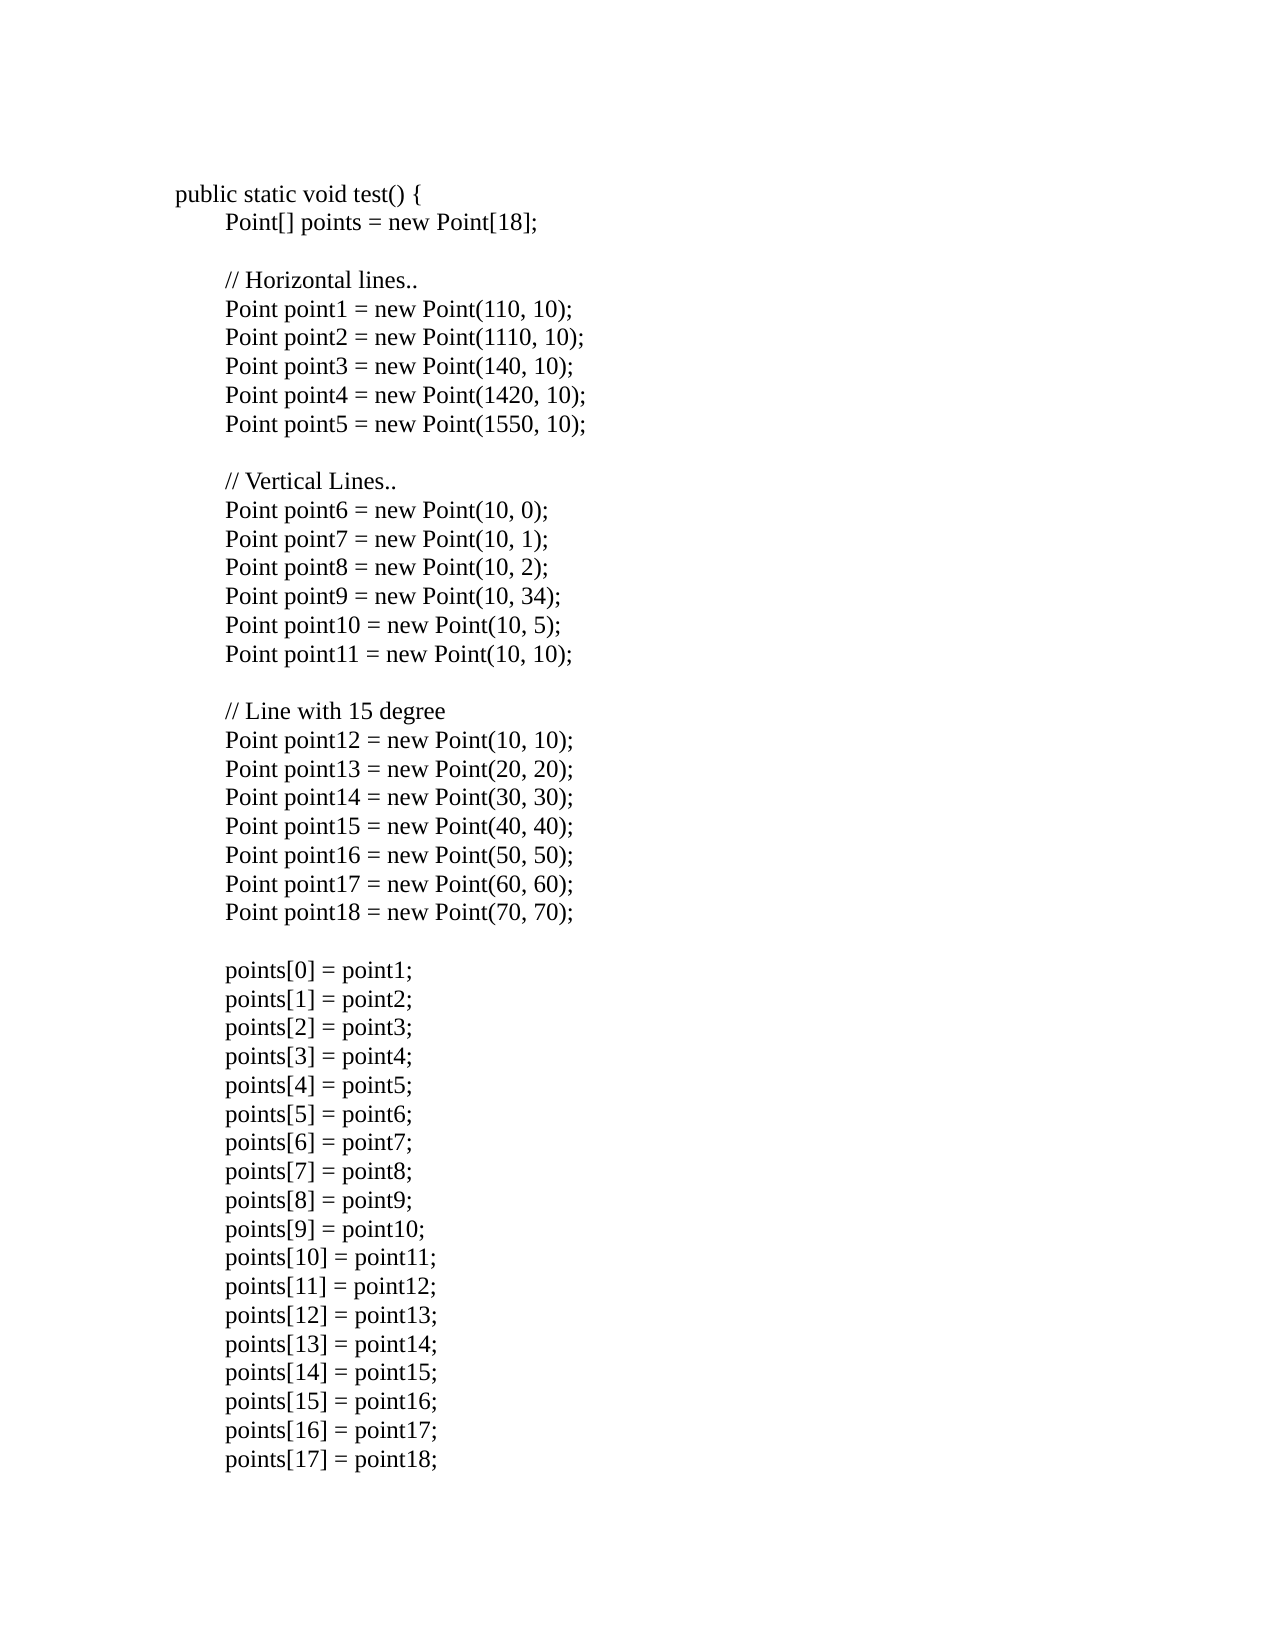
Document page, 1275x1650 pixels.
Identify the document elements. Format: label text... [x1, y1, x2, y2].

text points[2] = point3; [150, 1012, 1125, 1041]
text points[8] = point9; [150, 1185, 1125, 1214]
text Point point17 = new Point(60, 60); [150, 869, 1125, 897]
text points[11] = point12; [150, 1271, 1125, 1300]
text Point point3 = new Point(140, 10); [150, 351, 1125, 380]
text public static void test() { [150, 179, 1125, 207]
text points[9] = point10; [150, 1214, 1125, 1242]
text Point point7 = new Point(10, 1); [150, 524, 1125, 552]
text points[6] = point7; [150, 1127, 1125, 1156]
text Point point5 = new Point(1550, 10); [150, 409, 1125, 437]
text points[12] = point13; [150, 1300, 1125, 1329]
text points[10] = point11; [150, 1242, 1125, 1271]
text Point point12 = new Point(10, 10); [150, 725, 1125, 754]
text // Horizontal lines.. [150, 265, 1125, 294]
text points[5] = point6; [150, 1099, 1125, 1127]
text Point point16 = new Point(50, 50); [150, 840, 1125, 869]
text Point point4 = new Point(1420, 10); [150, 380, 1125, 409]
text points[14] = point15; [150, 1357, 1125, 1386]
text points[1] = point2; [150, 984, 1125, 1012]
text Point[] points = new Point[18]; [150, 207, 1125, 236]
text points[15] = point16; [150, 1386, 1125, 1415]
text Point point10 = new Point(10, 5); [150, 610, 1125, 639]
text points[13] = point14; [150, 1329, 1125, 1357]
text points[17] = point18; [150, 1444, 1125, 1472]
text // Line with 15 degree [150, 696, 1125, 725]
text points[4] = point5; [150, 1070, 1125, 1099]
text points[0] = point1; [150, 955, 1125, 984]
text Point point18 = new Point(70, 70); [150, 897, 1125, 926]
text Point point15 = new Point(40, 40); [150, 811, 1125, 840]
text Point point8 = new Point(10, 2); [150, 552, 1125, 581]
text Point point6 = new Point(10, 0); [150, 495, 1125, 524]
text points[16] = point17; [150, 1415, 1125, 1444]
text points[7] = point8; [150, 1156, 1125, 1185]
text Point point13 = new Point(20, 20); [150, 754, 1125, 782]
text Point point11 = new Point(10, 10); [150, 639, 1125, 667]
text Point point2 = new Point(1110, 10); [150, 322, 1125, 351]
text Point point1 = new Point(110, 10); [150, 294, 1125, 322]
text Point point14 = new Point(30, 30); [150, 782, 1125, 811]
text Point point9 = new Point(10, 34); [150, 581, 1125, 610]
text // Vertical Lines.. [150, 466, 1125, 495]
text points[3] = point4; [150, 1041, 1125, 1070]
